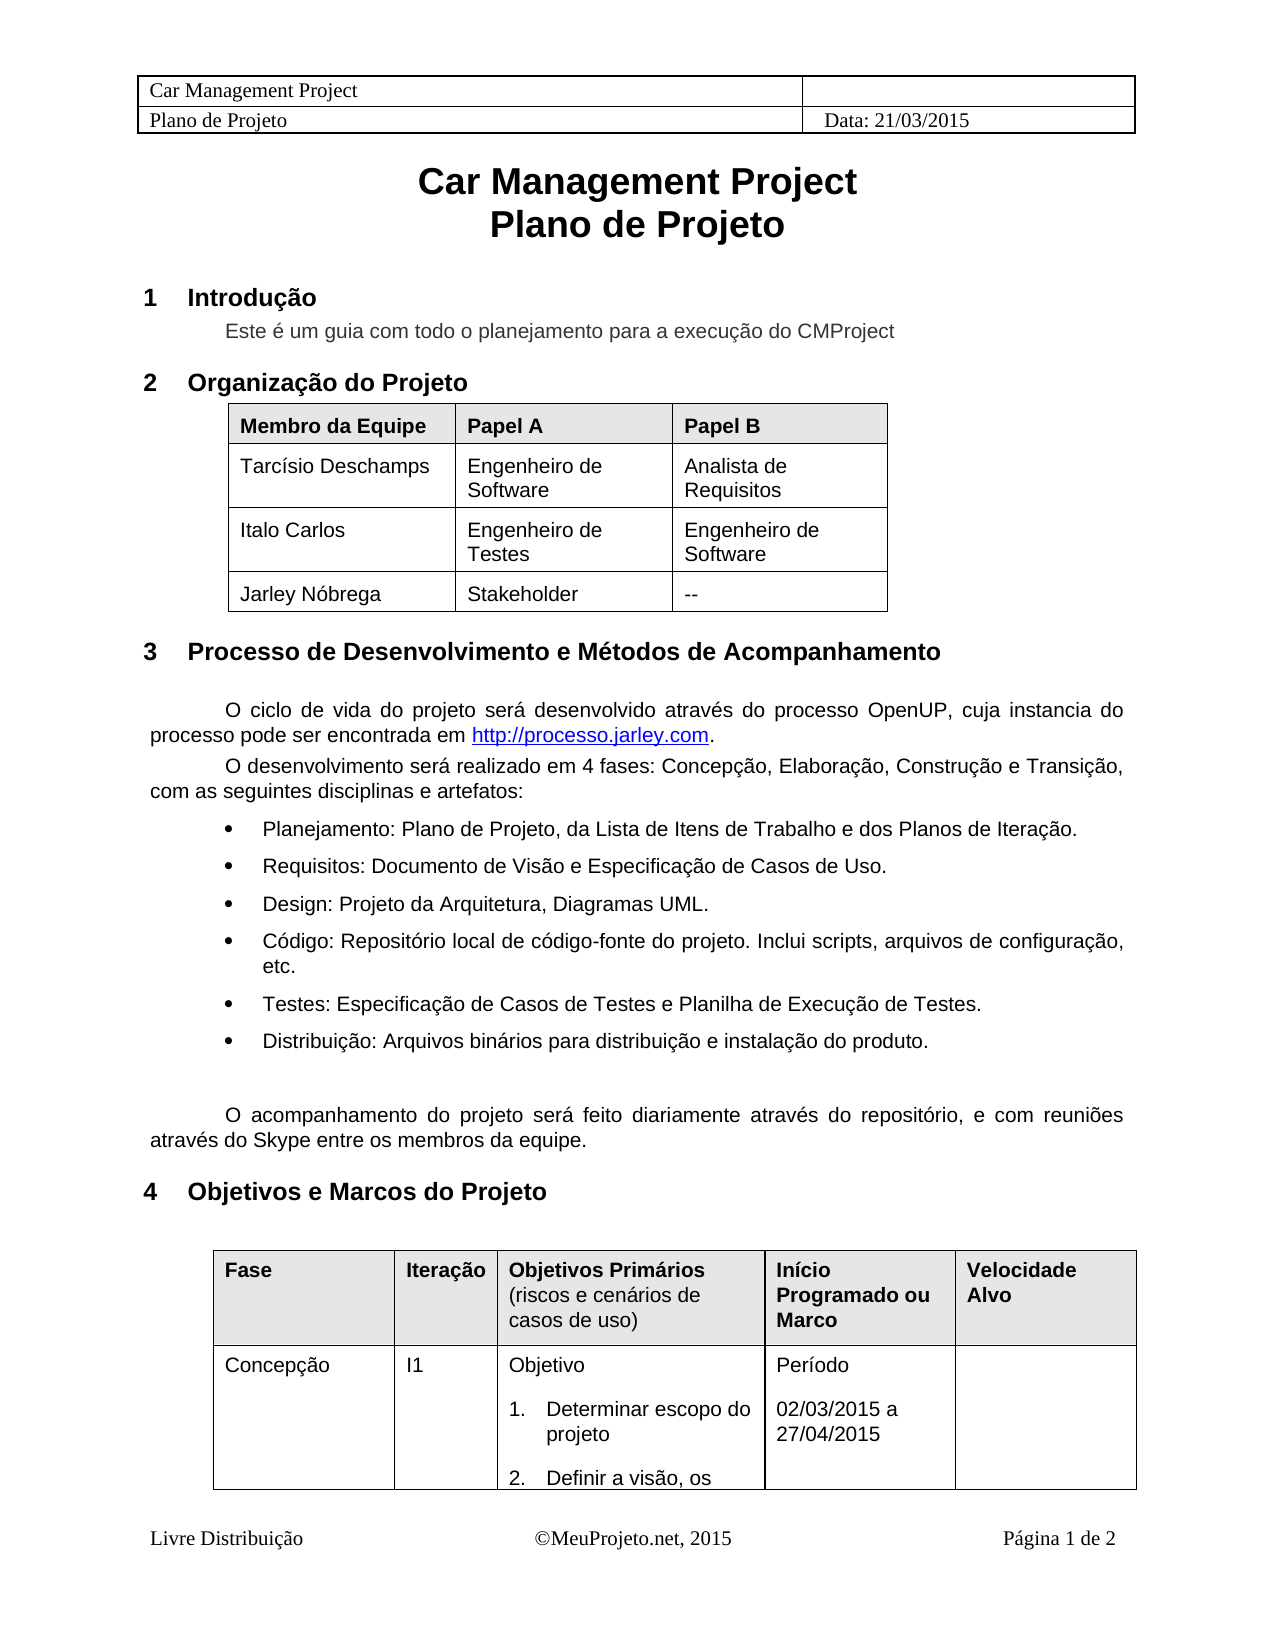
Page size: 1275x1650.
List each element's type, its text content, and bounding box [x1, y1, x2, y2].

table_cell Engenheiro de Software [456, 444, 672, 507]
subtitle Organização do Projeto [150, 368, 1125, 396]
subtitle Plano de Projeto [150, 202, 1125, 245]
table_header Papel B [673, 404, 887, 443]
table_cell Italo Carlos [229, 508, 455, 571]
subtitle Processo de Desenvolvimento e Métodos de Acompanhamento [150, 637, 1125, 666]
list Distribuição: Arquivos binários para distribuição e instalação do produto. [225, 1028, 1125, 1053]
table_header Fase [214, 1251, 394, 1344]
table_cell Stakeholder [456, 572, 672, 611]
table_header Início Programado ou Marco [766, 1251, 955, 1344]
text O desenvolvimento será realizado em 4 fases: Concepção, Elaboração, Construção e Transição, com as seguintes disciplinas e artefatos: [150, 753, 1125, 803]
subtitle Car Management Project [150, 159, 1125, 202]
table_cell Analista de Requisitos [673, 444, 887, 507]
table_cell I1 [395, 1346, 497, 1489]
table_header Velocidade Alvo [956, 1251, 1136, 1344]
table_cell Engenheiro de Software [673, 508, 887, 571]
table_header Objetivos Primários (riscos e cenários de casos de uso) [498, 1251, 764, 1344]
table_cell Engenheiro de Testes [456, 508, 672, 571]
subtitle Objetivos e Marcos do Projeto [150, 1177, 1125, 1206]
list Design: Projeto da Arquitetura, Diagramas UML. [225, 891, 1125, 916]
table_cell Tarcísio Deschamps [229, 444, 455, 507]
subtitle Introdução [150, 283, 1125, 311]
table_cell -- [673, 572, 887, 611]
table_cell Período 02/03/2015 a 27/04/2015 [766, 1346, 955, 1489]
table_cell Concepção [214, 1346, 394, 1489]
text O acompanhamento do projeto será feito diariamente através do repositório, e com reuniões através do Skype entre os membros da equipe. [150, 1102, 1125, 1152]
table_header Iteração [395, 1251, 497, 1344]
table_cell Objetivo Determinar escopo do projeto Definir a visão, os riscos e lista de itens. Mitigar os Risco Definir arquitetura. Modelo de casos de uso Implementar protótipos Definir os requisitos Especificação dos requisitos. [498, 1346, 764, 1489]
list Requisitos: Documento de Visão e Especificação de Casos de Uso. [225, 853, 1125, 878]
table_cell [956, 1346, 1136, 1489]
list Testes: Especificação de Casos de Testes e Planilha de Execução de Testes. [225, 991, 1125, 1016]
table_cell Jarley Nóbrega [229, 572, 455, 611]
text O ciclo de vida do projeto será desenvolvido através do processo OpenUP, cuja instancia do processo pode ser encontrada em http://processo.jarley.com. [150, 697, 1125, 747]
table_header Membro da Equipe [229, 404, 455, 443]
table_header Papel A [456, 404, 672, 443]
list Código: Repositório local de código-fonte do projeto. Inclui scripts, arquivos de configuração, etc. [225, 928, 1125, 978]
list Planejamento: Plano de Projeto, da Lista de Itens de Trabalho e dos Planos de Iteração. [225, 816, 1125, 841]
text Este é um guia com todo o planejamento para a execução do CMProject [150, 318, 1125, 343]
